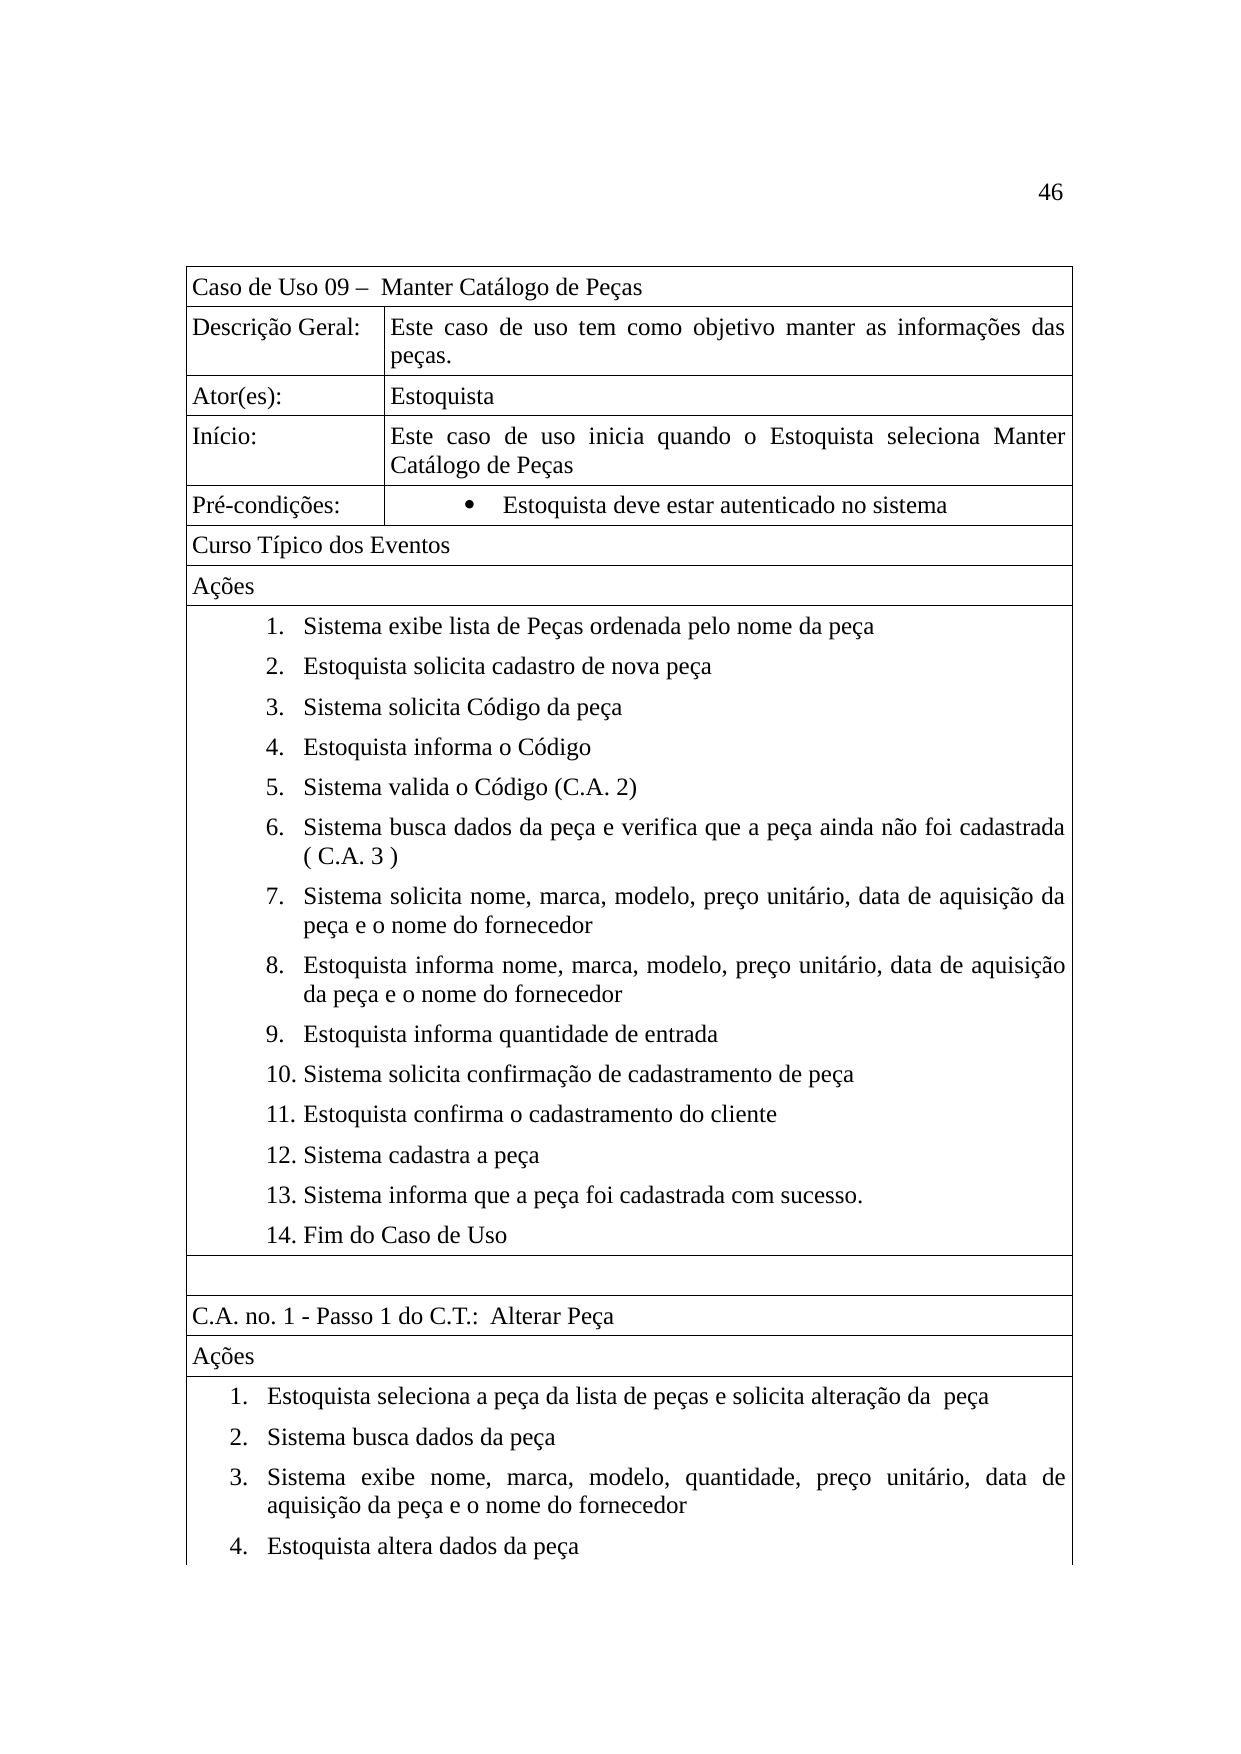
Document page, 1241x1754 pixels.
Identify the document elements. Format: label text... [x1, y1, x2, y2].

table_cell Sistema exibe nome, marca, modelo, quantidade, preço unitário, data de aquisição da peça e o nome do fornecedor [187, 1456, 1072, 1525]
table_cell Início: [187, 416, 384, 484]
table_cell Sistema informa que a peça foi cadastrada com sucesso. [187, 1174, 1072, 1214]
table_cell C.A. no. 1 - Passo 1 do C.T.: Alterar Peça [187, 1296, 1072, 1335]
table_cell Sistema busca dados da peça [187, 1416, 1072, 1456]
table_cell Estoquista seleciona a peça da lista de peças e solicita alteração da peça [187, 1377, 1072, 1416]
table_cell Descrição Geral: [187, 307, 384, 375]
table_cell Estoquista [385, 376, 1072, 415]
table_cell Estoquista informa nome, marca, modelo, preço unitário, data de aquisição da peça e o nome do fornecedor [187, 945, 1072, 1013]
table_cell Ações [187, 566, 1072, 605]
table_cell Estoquista informa o Código [187, 726, 1072, 766]
table_cell Sistema solicita Código da peça [187, 686, 1072, 726]
table_cell Ações [187, 1336, 1072, 1376]
table_cell Estoquista deve estar autenticado no sistema [385, 486, 1072, 525]
table_cell Sistema busca dados da peça e verifica que a peça ainda não foi cadastrada ( C.A. 3 ) [187, 807, 1072, 876]
table_cell Este caso de uso inicia quando o Estoquista seleciona Manter Catálogo de Peças [385, 416, 1072, 484]
table_cell Sistema solicita confirmação de cadastramento de peça [187, 1054, 1072, 1094]
table_cell [187, 1256, 1072, 1295]
table_cell Estoquista solicita cadastro de nova peça [187, 646, 1072, 686]
table_cell Ator(es): [187, 376, 384, 415]
table_header Caso de Uso 09 – Manter Catálogo de Peças [187, 267, 1072, 306]
table_cell Sistema cadastra a peça [187, 1134, 1072, 1174]
table_cell Estoquista confirma o cadastramento do cliente [187, 1094, 1072, 1134]
table_cell Sistema exibe lista de Peças ordenada pelo nome da peça [187, 606, 1072, 646]
table_cell Este caso de uso tem como objetivo manter as informações das peças. [385, 307, 1072, 375]
table_cell Pré-condições: [187, 486, 384, 525]
table_cell Fim do Caso de Uso [187, 1215, 1072, 1255]
table_cell Estoquista informa quantidade de entrada [187, 1014, 1072, 1054]
table_cell Curso Típico dos Eventos [187, 526, 1072, 565]
table_cell Sistema solicita nome, marca, modelo, preço unitário, data de aquisição da peça e o nome do fornecedor [187, 876, 1072, 944]
table_cell Sistema valida o Código (C.A. 2) [187, 766, 1072, 807]
table_cell Estoquista altera dados da peça [187, 1525, 1072, 1565]
